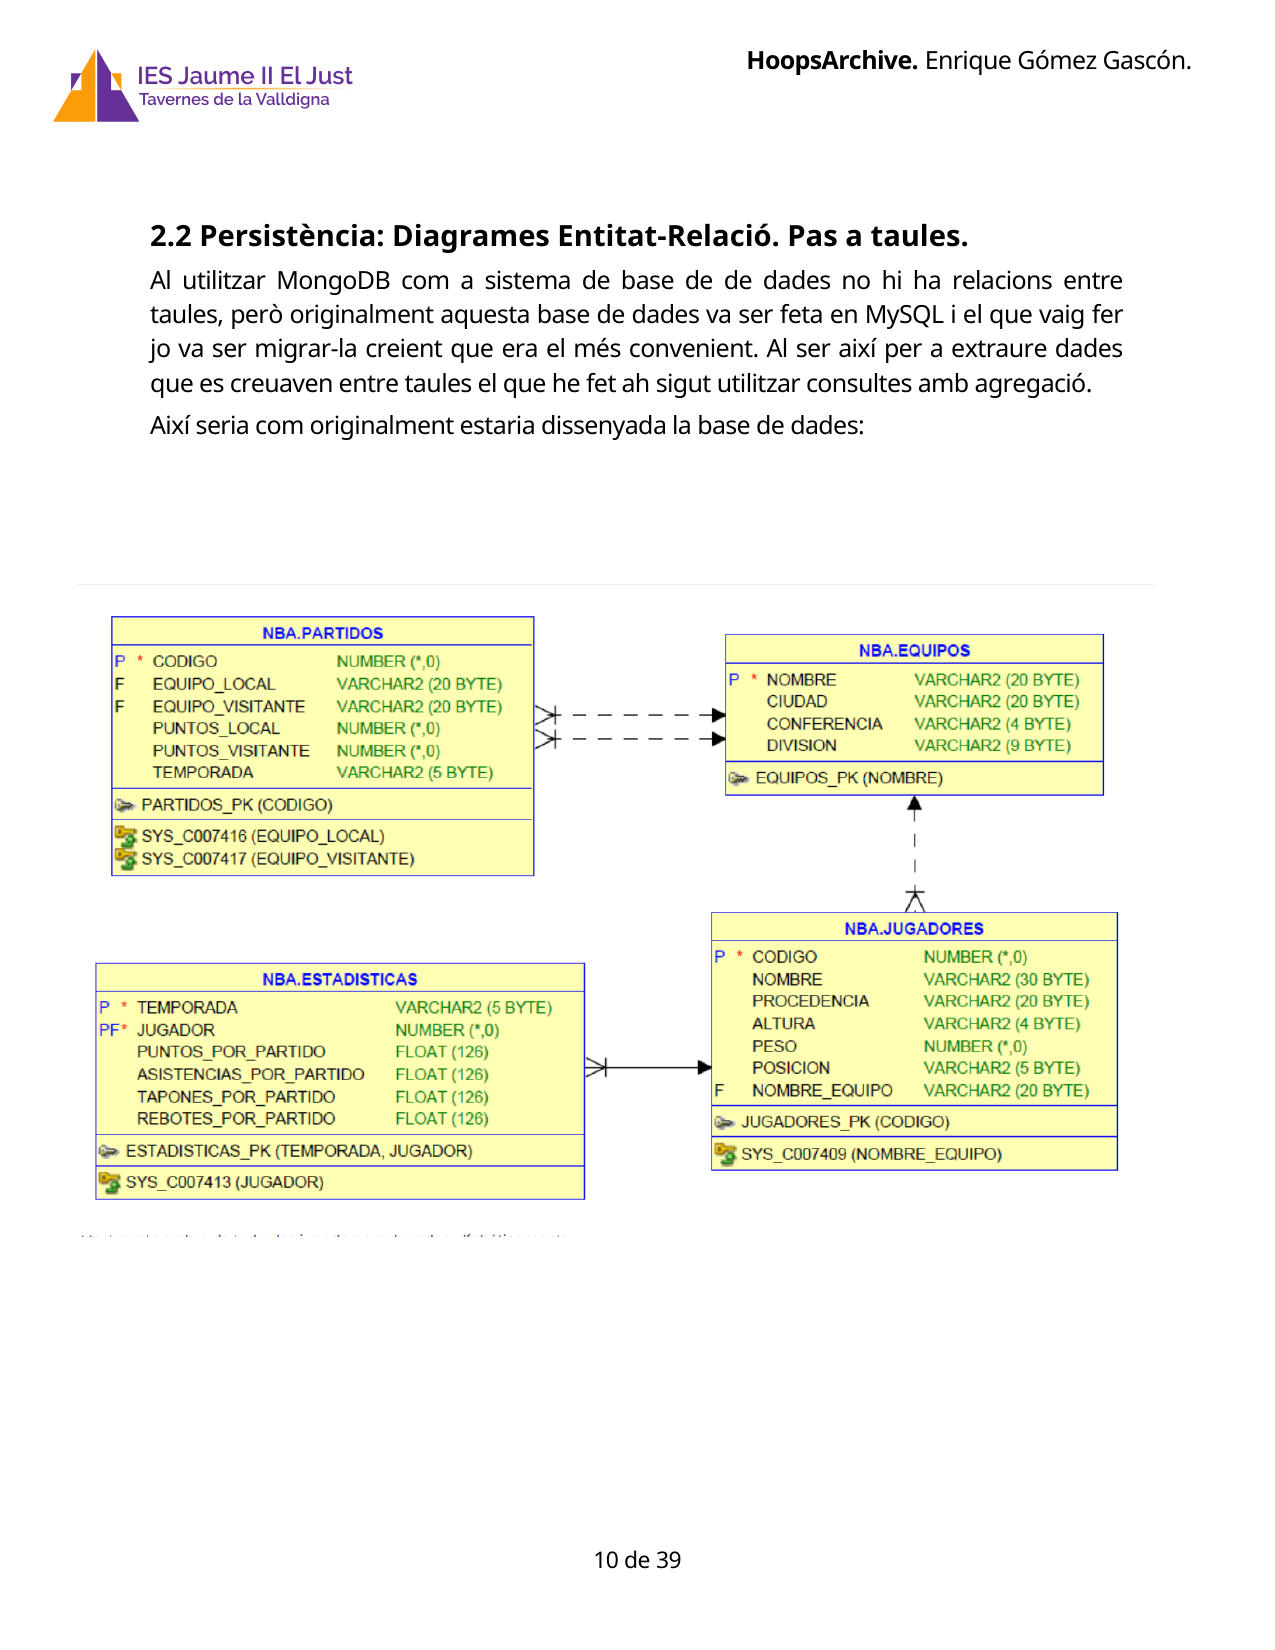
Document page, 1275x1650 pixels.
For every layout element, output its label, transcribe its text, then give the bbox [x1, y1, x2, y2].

picture [78, 583, 1155, 1237]
picture [49, 42, 353, 129]
subtitle 2.2 Persistència: Diagrames Entitat-Relació. Pas a taules. [150, 215, 1124, 255]
text Així seria com originalment estaria dissenyada la base de dades: [150, 408, 1124, 442]
text Al utilitzar MongoDB com a sistema de base de de dades no hi ha relacions entre taules, però originalment aquesta base de dades va ser feta en MySQL i el que vaig fer jo va ser migrar-la creient que era el més convenient. Al ser així per a extraure dades que es creuaven entre taules el que he fet ah sigut utilitzar consultes amb agregació. [150, 263, 1124, 399]
